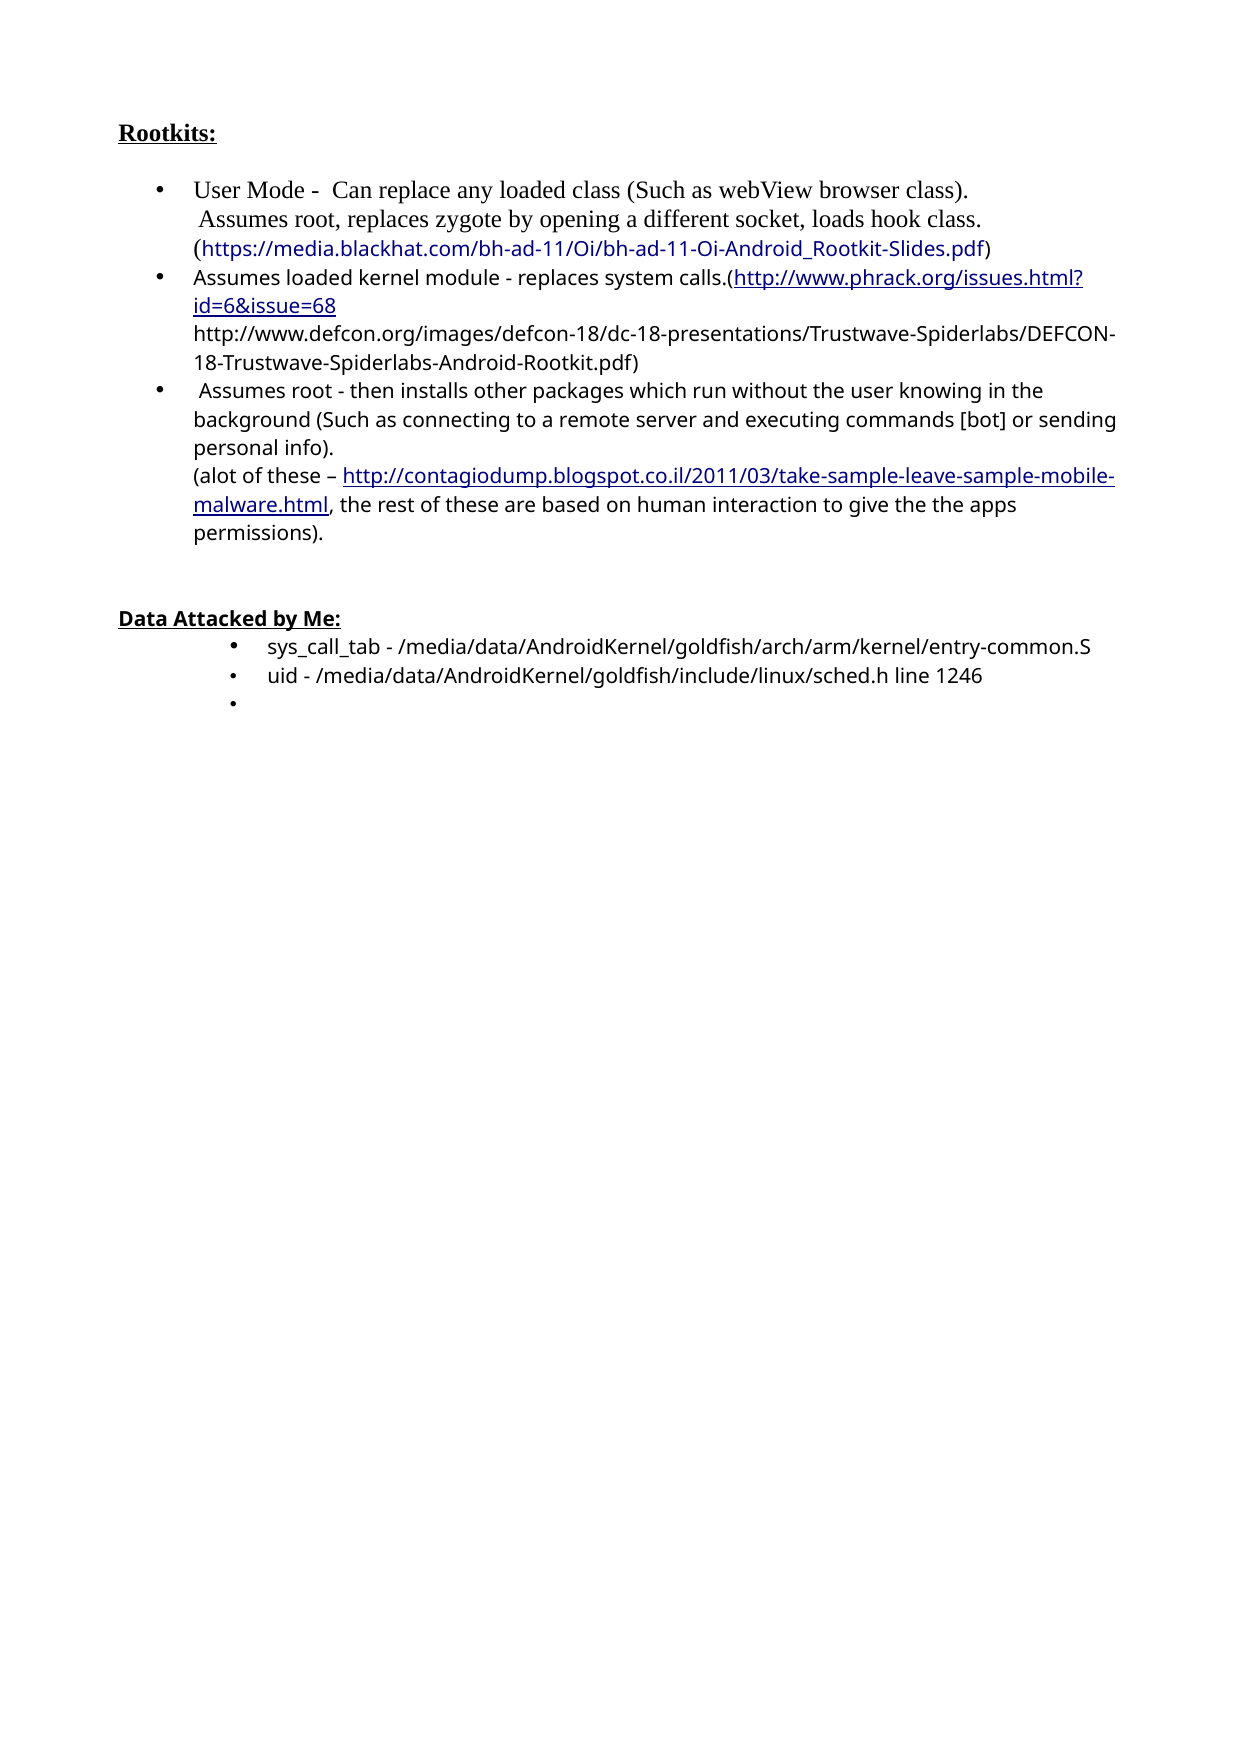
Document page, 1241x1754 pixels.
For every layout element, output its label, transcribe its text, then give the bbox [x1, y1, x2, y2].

list http://www.defcon.org/images/defcon-18/dc-18-presentations/Trustwave-Spiderlabs/DEFCON-18-Trustwave-Spiderlabs-Android-Rootkit.pdf) [156, 319, 1122, 376]
list Assumes root, replaces zygote by opening a different socket, loads hook class. (https://media.blackhat.com/bh-ad-11/Oi/bh-ad-11-Oi-Android_Rootkit-Slides.pdf) [156, 204, 1122, 263]
list uid - /media/data/AndroidKernel/goldfish/include/linux/sched.h line 1246 [229, 661, 1122, 689]
list (alot of these – http://contagiodump.blogspot.co.il/2011/03/take-sample-leave-sample-mobile-malware.html, the rest of these are based on human interaction to give the the apps permissions). [156, 462, 1122, 547]
list sys_call_tab - /media/data/AndroidKernel/goldfish/arch/arm/kernel/entry-common.S [229, 632, 1122, 661]
list Assumes loaded kernel module - replaces system calls.(http://www.phrack.org/issues.html?id=6&issue=68 [156, 263, 1122, 319]
text Data Attacked by Me: [118, 604, 1122, 632]
text Rootkits: [118, 118, 1122, 147]
list Assumes root - then installs other packages which run without the user knowing in the background (Such as connecting to a remote server and executing commands [bot] or sending personal info). [156, 376, 1122, 462]
list User Mode - Can replace any loaded class (Such as webView browser class). [156, 176, 1122, 204]
